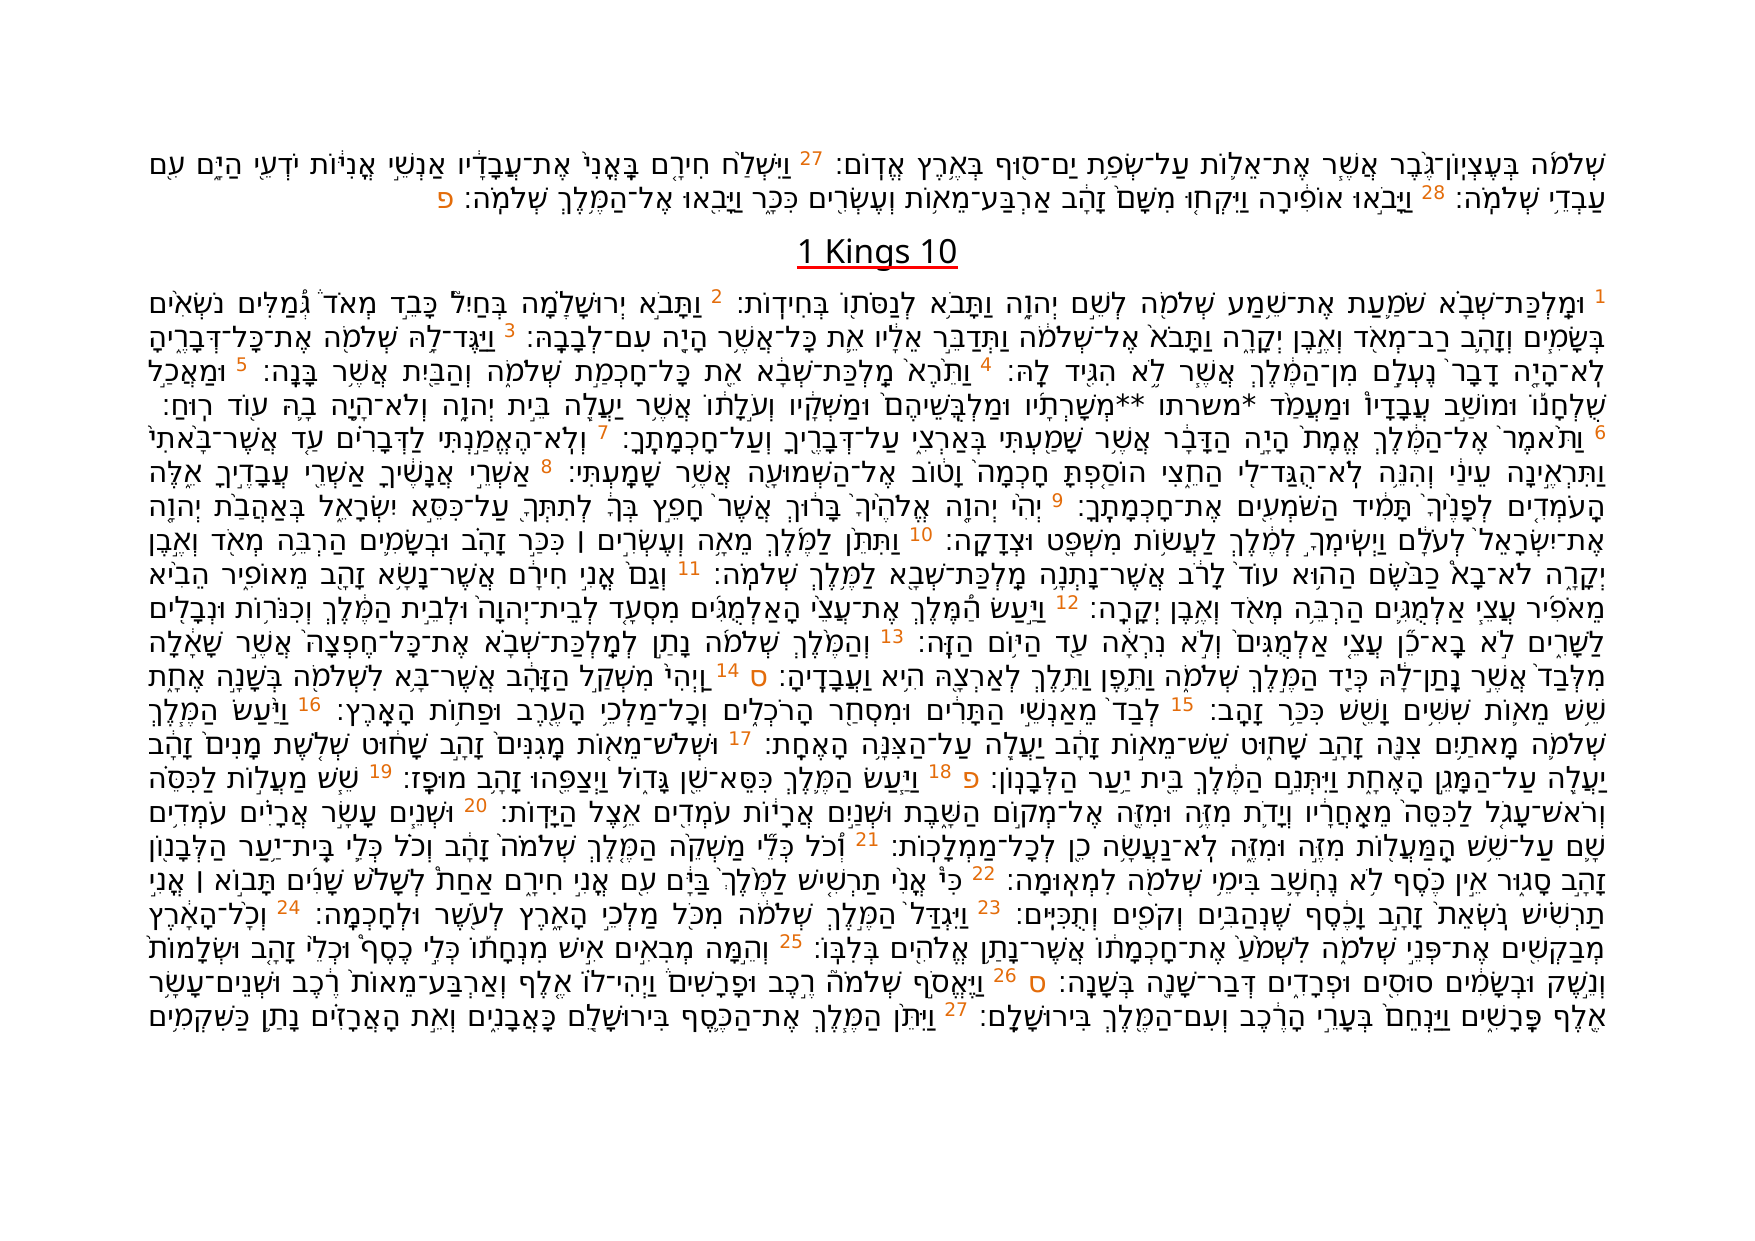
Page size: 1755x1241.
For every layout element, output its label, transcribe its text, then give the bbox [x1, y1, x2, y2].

text 10 וַיְהִ֗י מִקְצֵה֙ עֶשְׂרִ֣ים שָׁנָ֔ה אֲשֶׁר־בָּנָ֥ה שְׁלֹמֹ֖ה אֶת־שְׁנֵ֣י הַבָּתִּ֑ים אֶת־בֵּ֥ית יְהוָ֖ה וְאֶת־בֵּ֥ית הַמֶּֽלֶךְ׃ ‬‬‬11 חִירָ֣ם מֶֽלֶךְ־צֹ֠ר נִשָּׂ֨א אֶת־שְׁלֹמֹ֜ה בַּעֲצֵי֩ אֲרָזִ֨ים וּבַעֲצֵ֧י בְרוֹשִׁ֛ים וּבַזָּהָ֖ב לְכָל־חֶפְצ֑וֹ אָ֡ז יִתֵּן֩ הַמֶּ֨לֶךְ שְׁלֹמֹ֤ה לְחִירָם֙ עֶשְׂרִ֣ים עִ֔יר בְּאֶ֖רֶץ הַגָּלִֽיל׃ ‬‬‬12 וַיֵּצֵ֤א חִירָם֙ מִצֹּ֔ר לִרְאוֹת֙ אֶת־הֶ֣עָרִ֔ים אֲשֶׁ֥ר נָתַן־ל֖וֹ שְׁלֹמֹ֑ה וְלֹ֥א יָשְׁר֖וּ בְּעֵינָֽיו׃ ‬‬‬13 וַיֹּ֕אמֶר מָ֚ה הֶעָרִ֣ים הָאֵ֔לֶּה אֲשֶׁר־נָתַ֥תָּה לִּ֖י אָחִ֑י וַיִּקְרָ֤א לָהֶם֙ אֶ֣רֶץ כָּב֔וּל עַ֖ד הַיּ֥וֹם הַזֶּֽה׃ פ ‬‬‬14 וַיִּשְׁלַ֥ח חִירָ֖ם לַמֶּ֑לֶךְ מֵאָ֥ה וְעֶשְׂרִ֖ים כִּכַּ֥ר זָהָֽב׃ ‬‬‬15 וְזֶ֨ה דְבַר־הַמַּ֜ס אֲשֶֽׁר־הֶעֱלָ֣ה ׀ הַמֶּ֣לֶךְ שְׁלֹמֹ֗ה לִבְנוֹת֩ אֶת־בֵּ֨ית יְהוָ֤ה וְאֶת־בֵּיתוֹ֙ וְאֶת־הַמִּלּ֔וֹא וְאֵ֖ת חוֹמַ֣ת יְרוּשָׁלָ֑͏ִם וְאֶת־חָצֹ֥ר וְאֶת־מְגִדּ֖וֹ וְאֶת־גָּֽזֶר׃ ‬‬‬16 פַּרְעֹ֨ה מֶֽלֶךְ־מִצְרַ֜יִם עָלָ֗ה וַיִּלְכֹּ֤ד אֶת־גֶּ֙זֶר֙ וַיִּשְׂרְפָ֣הּ בָּאֵ֔שׁ וְאֶת־הַֽכְּנַעֲנִ֛י הַיֹּשֵׁ֥ב בָּעִ֖יר הָרָ֑ג וַֽיִּתְּנָהּ֙ שִׁלֻּחִ֔ים לְבִתּ֖וֹ אֵ֥שֶׁת שְׁלֹמֹֽה׃ ‬‬‬17 וַיִּ֤בֶן שְׁלֹמֹה֙ אֶת־גָּ֔זֶר וְאֶת־בֵּ֥ית חֹרֹ֖ן תַּחְתּֽוֹן׃ ‬‬‬18 וְאֶֽת־בַּעֲלָ֛ת וְאֶת־*תמר **תַּדְמֹ֥ר בַּמִּדְבָּ֖ר בָּאָֽרֶץ׃ ‬‬‬19 וְאֵ֨ת כָּל־עָרֵ֤י הַֽמִּסְכְּנוֹת֙ אֲשֶׁ֣ר הָי֣וּ לִשְׁלֹמֹ֔ה וְאֵת֙ עָרֵ֣י הָרֶ֔כֶב וְאֵ֖ת עָרֵ֣י הַפָּרָשִׁ֑ים וְאֵ֣ת ׀ חֵ֣שֶׁק שְׁלֹמֹ֗ה אֲשֶׁ֤ר חָשַׁק֙ לִבְנ֤וֹת בִּירוּשָׁלִַ֙ם֙ וּבַלְּבָנ֔וֹן וּבְכֹ֖ל אֶ֥רֶץ מֶמְשַׁלְתּֽוֹ׃ ‬‬‬20 כָּל־הָ֠עָם הַנּוֹתָ֨ר מִן־הָאֱמֹרִ֜י הַחִתִּ֤י הַפְּרִזִּי֙ הַחִוִּ֣י וְהַיְבוּסִ֔י אֲשֶׁ֛ר לֹֽא־מִבְּנֵ֥י יִשְׂרָאֵ֖ל הֵֽמָּה׃ ‬‬‬21 בְּנֵיהֶ֗ם אֲשֶׁ֨ר נֹתְר֤וּ אַחֲרֵיהֶם֙ בָּאָ֔רֶץ אֲשֶׁ֧ר לֹֽא־יָכְל֛וּ בְּנֵ֥י יִשְׂרָאֵ֖ל לְהֽ͏ַחֲרִימָ֑ם וַיַּעֲלֵ֤ם שְׁלֹמֹה֙ לְמַס־עֹבֵ֔ד עַ֖ד הַיּ֥וֹם הַזֶּֽה׃ ‬‬‬22 וּמִבְּנֵי֙ יִשְׂרָאֵ֔ל לֹֽא־נָתַ֥ן שְׁלֹמֹ֖ה עָ֑בֶד כִּי־הֵ֞ם אַנְשֵׁ֣י הַמִּלְחָמָ֗ה וַעֲבָדָיו֙ וְשָׂרָ֣יו וְשָׁלִשָׁ֔יו וְשָׂרֵ֥י רִכְבּ֖וֹ וּפָרָשָֽׁיו׃ ס ‬‬‬23 אֵ֣לֶּה ׀ שָׂרֵ֣י הַנִצָּבִ֗ים אֲשֶׁ֤ר עַל־הַמְּלָאכָה֙ לִשְׁלֹמֹ֔ה חֲמִשִּׁ֖ים וַחֲמֵ֣שׁ מֵא֑וֹת הָרֹדִ֣ים בָּעָ֔ם הָעֹשִׂ֖ים בַּמְּלָאכָֽה׃ ‬‬‬24 אַ֣ךְ בַּת־פַּרְעֹ֗ה עָֽלְתָה֙ מֵעִ֣יר דָּוִ֔ד אֶל־בֵּיתָ֖הּ אֲשֶׁ֣ר בָּֽנָה־לָ֑הּ אָ֖ז בָּנָ֥ה אֶת־הַמִּלּֽוֹא׃ ‬‬‬25 וְהֶעֱלָ֣ה שְׁלֹמֹ֡ה שָׁלֹשׁ֩ פְּעָמִ֨ים בַּשָּׁנָ֜ה עֹל֣וֹת וּשְׁלָמִ֗ים עַל־הַמִּזְבֵּ֙חַ֙ אֲשֶׁ֣ר בָּנָ֣ה לַיהוָ֔ה וְהַקְטֵ֣יר אִתּ֔וֹ אֲשֶׁ֖ר לִפְנֵ֣י יְהוָ֑ה וְשִׁלַּ֖ם אֶת־הַבָּֽיִת׃ ‬‬‬26 וָאֳנִ֡י עָשָׂה֩ הַמֶּ֨לֶךְ שְׁלֹמֹ֜ה בְּעֶצְיֽוֹן־גֶּ֨בֶר אֲשֶׁ֧ר אֶת־אֵל֛וֹת עַל־שְׂפַ֥ת יַם־ס֖וּף בְּאֶ֥רֶץ אֱדֽוֹם׃ ‬‬‬27 וַיִּשְׁלַ֨ח חִירָ֤ם בּֽ͏ָאֳנִי֙ אֶת־עֲבָדָ֔יו אַנְשֵׁ֣י אֳנִיּ֔וֹת יֹדְעֵ֖י הַיָּ֑ם עִ֖ם עַבְדֵ֥י שְׁלֹמֹֽה׃ ‬‬‬28 וַיָּבֹ֣אוּ אוֹפִ֔ירָה וַיִּקְח֤וּ מִשָּׁם֙ זָהָ֔ב אַרְבַּע־מֵא֥וֹת וְעֶשְׂרִ֖ים כִּכָּ֑ר וַיָּבִ֖אוּ אֶל־הַמֶּ֥לֶךְ שְׁלֹמֹֽה׃ פ ‬‬‬‬‬‬‬‬‬‬‬‬‬‬‬‬‬‬‬‬‬‬‬‬‬‬‬‬‬‬‬‬‬‬‬‬‬‬‬‬‬ [148, 148, 1606, 216]
text 1 וּמַֽלְכַּת־שְׁבָ֗א שֹׁמַ֛עַת אֶת־שֵׁ֥מַע שְׁלֹמֹ֖ה לְשֵׁ֣ם יְהוָ֑ה וַתָּבֹ֥א לְנַסֹּת֖וֹ בְּחִידֽוֹת׃ 2 וַתָּבֹ֣א יְרוּשָׁלְַ֗מָה בְּחַיִל֮ כָּבֵ֣ד מְאֹד֒ גְּ֠מַלִּים נֹשְׂאִ֨ים בְּשָׂמִ֧ים וְזָהָ֛ב רַב־מְאֹ֖ד וְאֶ֣בֶן יְקָרָ֑ה וַתָּבֹא֙ אֶל־שְׁלֹמֹ֔ה וַתְּדַבֵּ֣ר אֵלָ֔יו אֵ֛ת כָּל־אֲשֶׁ֥ר הָיָ֖ה עִם־לְבָבָֽהּ׃ ‬‬‬3 וַיַּגֶּד־לָ֥הּ שְׁלֹמֹ֖ה אֶת־כָּל־דְּבָרֶ֑יהָ לֹֽא־הָיָ֤ה דָבָר֙ נֶעְלָ֣ם מִן־הַמֶּ֔לֶךְ אֲשֶׁ֧ר לֹ֦א הִגִּ֖יד לָֽהּ׃ ‬‬‬4 וַתֵּ֙רֶא֙ מַֽלְכַּת־שְׁבָ֔א אֵ֖ת כָּל־חָכְמַ֣ת שְׁלֹמֹ֑ה וְהַבַּ֖יִת אֲשֶׁ֥ר בָּנָֽה׃ ‬‬‬5 וּמַאֲכַ֣ל שֻׁלְחָנ֡וֹ וּמוֹשַׁ֣ב עֲבָדָיו֩ וּמַעֲמַ֨ד *משרתו **מְשָׁרְתָ֜יו וּמַלְבֻּֽשֵׁיהֶם֙ וּמַשְׁקָ֔יו וְעֹ֣לָת֔וֹ אֲשֶׁ֥ר יַעֲלֶ֖ה בֵּ֣ית יְהוָ֑ה וְלֹא־הָ֥יָה בָ֛הּ ע֖וֹד רֽוּחַ׃ ‬‬‬6 וַתֹּ֙אמֶר֙ אֶל־הַמֶּ֔לֶךְ אֱמֶת֙ הָיָ֣ה הַדָּבָ֔ר אֲשֶׁ֥ר שָׁמַ֖עְתִּי בְּאַרְצִ֑י עַל־דְּבָרֶ֖יךָ וְעַל־חָכְמָתֶֽךָ׃ ‬‬‬7 וְלֹֽא־הֶאֱמַ֣נְתִּי לַדְּבָרִ֗ים עַ֤ד אֲשֶׁר־בָּ֙אתִי֙ וַתִּרְאֶ֣ינָה עֵינַ֔י וְהִנֵּ֥ה לֹֽא־הֻגַּד־לִ֖י הַחֵ֑צִי הוֹסַ֤פְתָּ חָכְמָה֙ וָט֔וֹב אֶל־הַשְּׁמוּעָ֖ה אֲשֶׁ֥ר שָׁמָֽעְתִּי׃ ‬‬‬8 אַשְׁרֵ֣י אֲנָשֶׁ֔יךָ אַשְׁרֵ֖י עֲבָדֶ֣יךָ אֵ֑לֶּה הָֽעֹמְדִ֤ים לְפָנֶ֙יךָ֙ תָּמִ֔יד הַשֹּׁמְעִ֖ים אֶת־חָכְמָתֶֽךָ׃ ‬‬‬9 יְהִ֨י יְהוָ֤ה אֱלֹהֶ֙יךָ֙ בָּר֔וּךְ אֲשֶׁר֙ חָפֵ֣ץ בְּךָ֔ לְתִתְּךָ֖ עַל־כִּסֵּ֣א יִשְׂרָאֵ֑ל בְּאַהֲבַ֨ת יְהוָ֤ה אֶת־יִשְׂרָאֵל֙ לְעֹלָ֔ם וַיְשִֽׂימְךָ֣ לְמֶ֔לֶךְ לַעֲשׂ֥וֹת מִשְׁפָּ֖ט וּצְדָקָֽה׃ ‬‬‬10 וַתִּתֵּ֨ן לַמֶּ֜לֶךְ מֵאָ֥ה וְעֶשְׂרִ֣ים ׀ כִּכַּ֣ר זָהָ֗ב וּבְשָׂמִ֛ים הַרְבֵּ֥ה מְאֹ֖ד וְאֶ֣בֶן יְקָרָ֑ה לֹא־בָא֩ כַבֹּ֨שֶׂם הַה֥וּא עוֹד֙ לָרֹ֔ב אֲשֶׁר־נָתְנָ֥ה מַֽלְכַּת־שְׁבָ֖א לַמֶּ֥לֶךְ שְׁלֹמֹֽה׃ ‬‬‬11 וְגַם֙ אֳנִ֣י חִירָ֔ם אֲשֶׁר־נָשָׂ֥א זָהָ֖ב מֵאוֹפִ֑יר הֵבִ֨יא מֵאֹפִ֜יר עֲצֵ֧י אַלְמֻגִּ֛ים הַרְבֵּ֥ה מְאֹ֖ד וְאֶ֥בֶן יְקָרָֽה׃ ‬‬‬12 וַיַּ֣עַשׂ הַ֠מֶּלֶךְ אֶת־עֲצֵ֨י הָאַלְמֻגִּ֜ים מִסְעָ֤ד לְבֵית־יְהוָה֙ וּלְבֵ֣ית הַמֶּ֔לֶךְ וְכִנֹּר֥וֹת וּנְבָלִ֖ים לַשָּׁרִ֑ים לֹ֣א בָֽא־כֵ֞ן עֲצֵ֤י אַלְמֻגִּים֙ וְלֹ֣א נִרְאָ֔ה עַ֖ד הַיּ֥וֹם הַזֶּֽה׃ ‬‬‬13 וְהַמֶּ֨לֶךְ שְׁלֹמֹ֜ה נָתַ֣ן לְמַֽלְכַּת־שְׁבָ֗א אֶת־כָּל־חֶפְצָהּ֙ אֲשֶׁ֣ר שָׁאָ֔לָה מִלְּבַד֙ אֲשֶׁ֣ר נָֽתַן־לָ֔הּ כְּיַ֖ד הַמֶּ֣לֶךְ שְׁלֹמֹ֑ה וַתֵּ֛פֶן וַתֵּ֥לֶךְ לְאַרְצָ֖הּ הִ֥יא וַעֲבָדֶֽיהָ׃ ס ‬‬‬14 וֽ͏ַיְהִי֙ מִשְׁקַ֣ל הַזָּהָ֔ב אֲשֶׁר־בָּ֥א לִשְׁלֹמֹ֖ה בְּשָׁנָ֣ה אֶחָ֑ת שֵׁ֥שׁ מֵא֛וֹת שִׁשִּׁ֥ים וָשֵׁ֖שׁ כִּכַּ֥ר זָהָֽב׃ ‬‬‬15 לְבַד֙ מֵאַנְשֵׁ֣י הַתָּרִ֔ים וּמִסְחַ֖ר הָרֹכְלִ֑ים וְכָל־מַלְכֵ֥י הָעֶ֖רֶב וּפַח֥וֹת הָאָֽרֶץ׃ ‬‬‬16 וַיַּ֨עַשׂ הַמֶּ֧לֶךְ שְׁלֹמֹ֛ה מָאתַ֥יִם צִנָּ֖ה זָהָ֣ב שָׁח֑וּט שֵׁשׁ־מֵא֣וֹת זָהָ֔ב יַעֲלֶ֖ה עַל־הַצִּנָּ֥ה הָאֶחָֽת׃ ‬‬‬17 וּשְׁלֹשׁ־מֵא֤וֹת מָֽגִנִּים֙ זָהָ֣ב שָׁח֔וּט שְׁלֹ֤שֶׁת מָנִים֙ זָהָ֔ב יַעֲלֶ֖ה עַל־הַמָּגֵ֣ן הָאֶחָ֑ת וַיִּתְּנֵ֣ם הַמֶּ֔לֶךְ בֵּ֖ית יַ֥עַר הַלְּבָנֽוֹן׃ פ ‬‬‬18 וַיַּ֧עַשׂ הַמֶּ֛לֶךְ כִּסֵּא־שֵׁ֖ן גָּד֑וֹל וַיְצַפֵּ֖הוּ זָהָ֥ב מוּפָֽז׃ ‬‬‬19 שֵׁ֧שׁ מַעֲל֣וֹת לַכִּסֵּ֗ה וְרֹאשׁ־עָגֹ֤ל לַכִּסֵּה֙ מֵאַֽחֲרָ֔יו וְיָדֹ֛ת מִזֶּ֥ה וּמִזֶּ֖ה אֶל־מְק֣וֹם הַשָּׁ֑בֶת וּשְׁנַ֣יִם אֲרָי֔וֹת עֹמְדִ֖ים אֵ֥צֶל הַיָּדֽוֹת׃ ‬‬‬20 וּשְׁנֵ֧ים עָשָׂ֣ר אֲרָיִ֗ים עֹמְדִ֥ים שָׁ֛ם עַל־שֵׁ֥שׁ הַֽמַּעֲל֖וֹת מִזֶּ֣ה וּמִזֶּ֑ה לֹֽא־נַעֲשָׂ֥ה כֵ֖ן לְכָל־מַמְלָכֽוֹת׃ ‬‬‬21 וְ֠כֹל כְּלֵ֞י מַשְׁקֵ֨ה הַמֶּ֤לֶךְ שְׁלֹמֹה֙ זָהָ֔ב וְכֹ֗ל כְּלֵ֛י בֵּֽית־יַ֥עַר הַלְּבָנ֖וֹן זָהָ֣ב סָג֑וּר אֵ֣ין כֶּ֗סֶף לֹ֥א נֶחְשָׁ֛ב בִּימֵ֥י שְׁלֹמֹ֖ה לִמְאֽוּמָה׃ ‬‬‬22 כִּי֩ אֳנִ֨י תַרְשִׁ֤ישׁ לַמֶּ֙לֶךְ֙ בַּיָּ֔ם עִ֖ם אֳנִ֣י חִירָ֑ם אַחַת֩ לְשָׁלֹ֨שׁ שָׁנִ֜ים תָּב֣וֹא ׀ אֳנִ֣י תַרְשִׁ֗ישׁ נֹֽשְׂאֵת֙ זָהָ֣ב וָכֶ֔סֶף שֶׁנְהַבִּ֥ים וְקֹפִ֖ים וְתֻכִּיִּֽים׃ ‬‬‬23 וַיִּגְדַּל֙ הַמֶּ֣לֶךְ שְׁלֹמֹ֔ה מִכֹּ֖ל מַלְכֵ֣י הָאָ֑רֶץ לְעֹ֖שֶׁר וּלְחָכְמָֽה׃ ‬‬‬24 וְכָ֨ל־הָאָ֔רֶץ מְבַקְשִׁ֖ים אֶת־פְּנֵ֣י שְׁלֹמֹ֑ה לִשְׁמֹ֙עַ֙ אֶת־חָכְמָת֔וֹ אֲשֶׁר־נָתַ֥ן אֱלֹהִ֖ים בְּלִבּֽוֹ׃ ‬‬‬25 וְהֵ֣מָּה מְבִאִ֣ים אִ֣ישׁ מִנְחָת֡וֹ כְּלֵ֣י כֶסֶף֩ וּכְלֵ֨י זָהָ֤ב וּשְׂלָמוֹת֙ וְנֵ֣שֶׁק וּבְשָׂמִ֔ים סוּסִ֖ים וּפְרָדִ֑ים דְּבַר־שָׁנָ֖ה בְּשָׁנָֽה׃ ס ‬‬‬26 וַיֶּאֱסֹ֣ף שְׁלֹמֹה֮ רֶ֣כֶב וּפָרָשִׁים֒ וַיְהִי־ל֗וֹ אֶ֤לֶף וְאַרְבַּע־מֵאוֹת֙ רֶ֔כֶב וּשְׁנֵים־עָשָׂ֥ר אֶ֖לֶף פָּֽרָשִׁ֑ים וַיַּנְחֵם֙ בְּעָרֵ֣י הָרֶ֔כֶב וְעִם־הַמֶּ֖לֶךְ בִּירוּשָׁלָֽ͏ִם׃ ‬‬‬27 וַיִּתֵּ֨ן הַמֶּ֧לֶךְ אֶת־הַכֶּ֛סֶף בִּירוּשָׁלַ֖͏ִם כָּאֲבָנִ֑ים וְאֵ֣ת הָאֲרָזִ֗ים נָתַ֛ן כַּשִּׁקְמִ֥ים אֲשֶׁר־בַּשְּׁפֵלָ֖ה לָרֹֽב׃ ‬‬‬28 וּמוֹצָ֧א הַסּוּסִ֛ים אֲשֶׁ֥ר לִשְׁלֹמֹ֖ה מִמִּצְרָ֑יִם וּמִקְוֵ֕ה סֹחֲרֵ֣י הַמֶּ֔לֶךְ יִקְח֥וּ מִקְוֵ֖ה בִּמְחִֽיר׃ ‬‬‬29 וַֽ֠תַּעֲלֶה וַתֵּצֵ֨א מֶרְכָּבָ֤ה מִמִּצְרַ֙יִם֙ בְּשֵׁ֣שׁ מֵא֣וֹת כֶּ֔סֶף וְס֖וּס בַּחֲמִשִּׁ֣ים וּמֵאָ֑ה וְ֠כֵן לְכָל־מַלְכֵ֧י הַחִתִּ֛ים וּלְמַלְכֵ֥י אֲרָ֖ם בְּיָדָ֥ם יֹצִֽאוּ׃ פ ‬‬‬‬‬‬‬‬‬‬‬‬‬‬‬‬‬‬‬‬‬‬‬‬‬‬‬‬‬‬‬‬‬‬‬‬‬‬‬‬‬‬‬‬‬‬‬‬‬‬‬‬‬‬‬‬‬‬‬ [148, 286, 1606, 1033]
text 1 Kings 10 [148, 228, 1606, 273]
